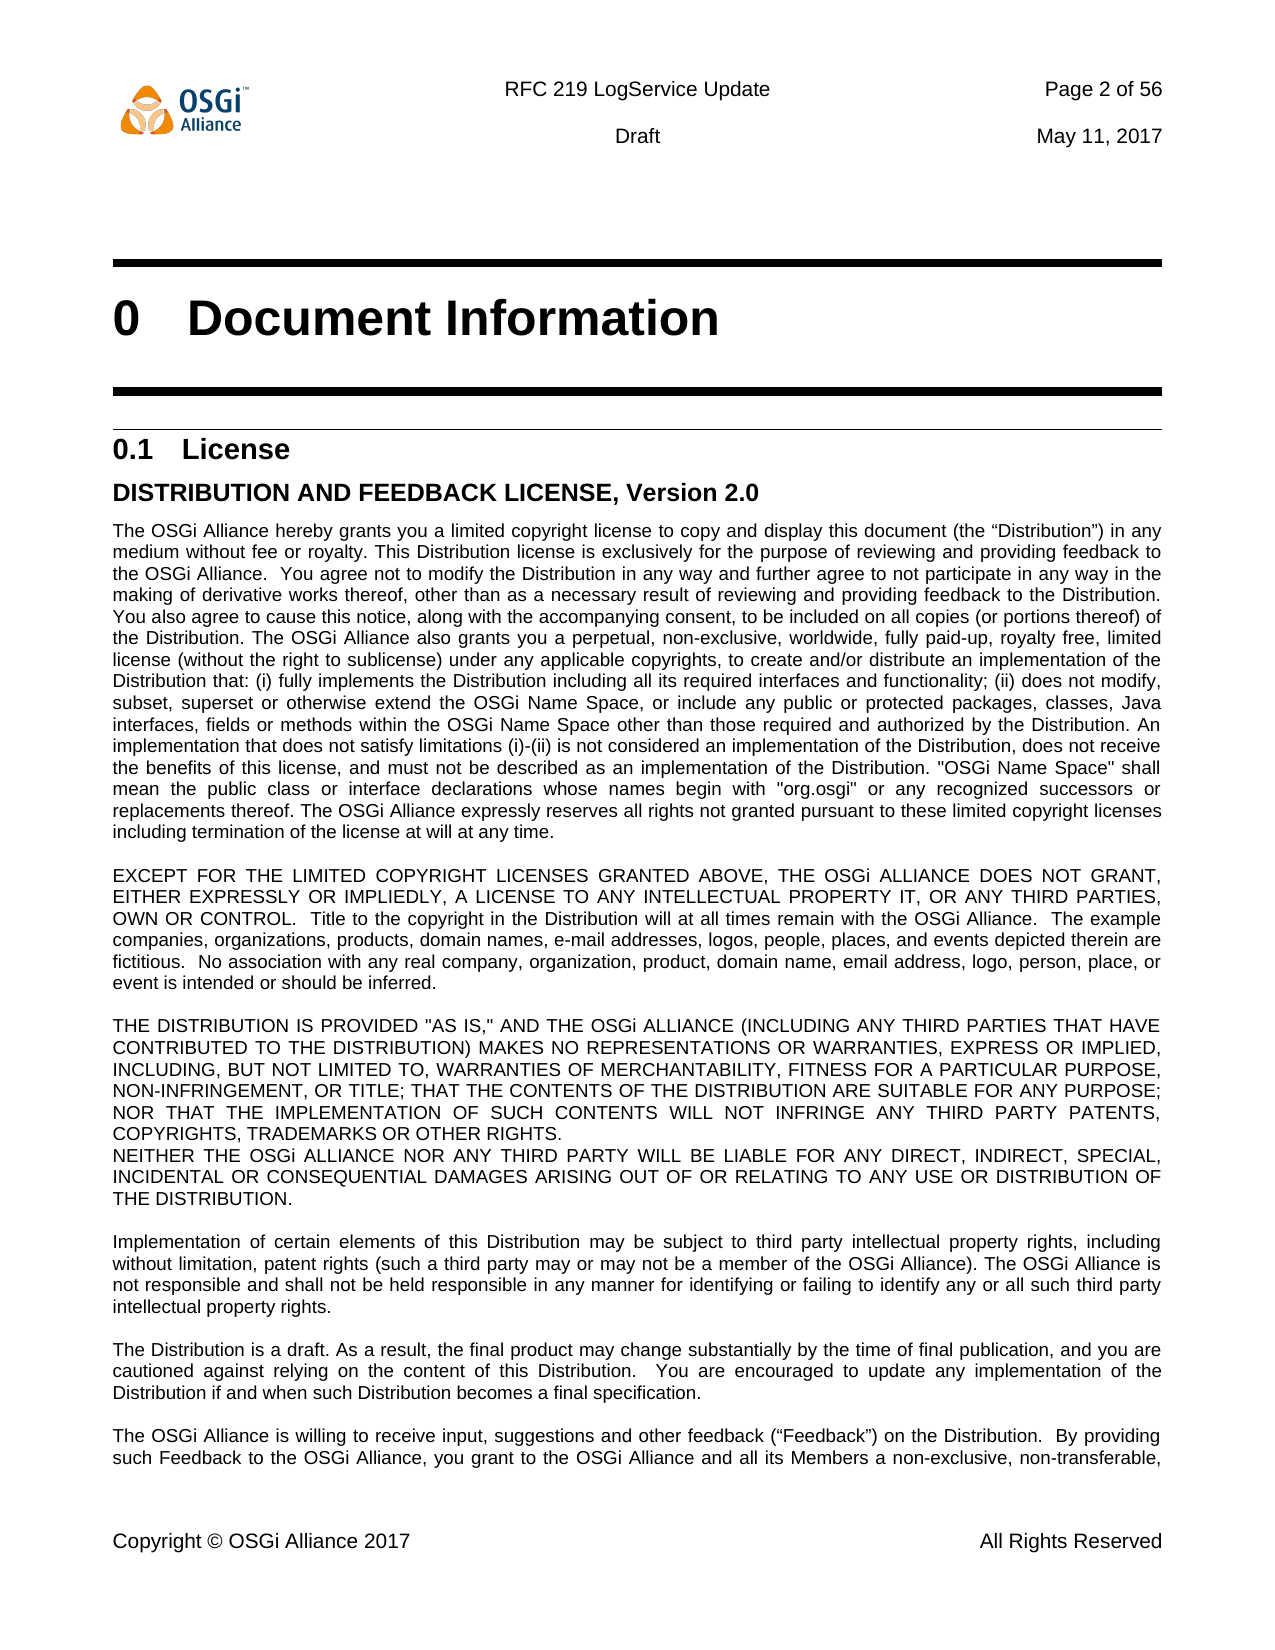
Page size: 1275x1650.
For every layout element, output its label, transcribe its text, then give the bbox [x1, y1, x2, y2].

text The Distribution is a draft. As a result, the final product may change substantially by the time of final publication, and you are cautioned against relying on the content of this Distribution. You are encouraged to update any implementation of the Distribution if and when such Distribution becomes a final specification. [112, 1339, 1162, 1403]
subtitle License [112, 430, 1162, 466]
subtitle Document Information [112, 260, 1162, 396]
text DISTRIBUTION AND FEEDBACK LICENSE, Version 2.0 [112, 478, 1162, 507]
text EXCEPT FOR THE LIMITED COPYRIGHT LICENSES GRANTED ABOVE, THE OSGi ALLIANCE DOES NOT GRANT, EITHER EXPRESSLY OR IMPLIEDLY, A LICENSE TO ANY INTELLECTUAL PROPERTY IT, OR ANY THIRD PARTIES, OWN OR CONTROL. Title to the copyright in the Distribution will at all times remain with the OSGi Alliance. The example companies, organizations, products, domain names, e-mail addresses, logos, people, places, and events depicted therein are fictitious. No association with any real company, organization, product, domain name, email address, logo, person, place, or event is intended or should be inferred. [112, 864, 1162, 994]
picture [113, 78, 257, 142]
text Implementation of certain elements of this Distribution may be subject to third party intellectual property rights, including without limitation, patent rights (such a third party may or may not be a member of the OSGi Alliance). The OSGi Alliance is not responsible and shall not be held responsible in any manner for identifying or failing to identify any or all such third party intellectual property rights. [112, 1231, 1162, 1317]
text THE DISTRIBUTION IS PROVIDED "AS IS," AND THE OSGi ALLIANCE (INCLUDING ANY THIRD PARTIES THAT HAVE CONTRIBUTED TO THE DISTRIBUTION) MAKES NO REPRESENTATIONS OR WARRANTIES, EXPRESS OR IMPLIED, INCLUDING, BUT NOT LIMITED TO, WARRANTIES OF MERCHANTABILITY, FITNESS FOR A PARTICULAR PURPOSE, NON-INFRINGEMENT, OR TITLE; THAT THE CONTENTS OF THE DISTRIBUTION ARE SUITABLE FOR ANY PURPOSE; NOR THAT THE IMPLEMENTATION OF SUCH CONTENTS WILL NOT INFRINGE ANY THIRD PARTY PATENTS, COPYRIGHTS, TRADEMARKS OR OTHER RIGHTS. [112, 1015, 1162, 1145]
text The OSGi Alliance hereby grants you a limited copyright license to copy and display this document (the “Distribution”) in any medium without fee or royalty. This Distribution license is exclusively for the purpose of reviewing and providing feedback to the OSGi Alliance. You agree not to modify the Distribution in any way and further agree to not participate in any way in the making of derivative works thereof, other than as a necessary result of reviewing and providing feedback to the Distribution. You also agree to cause this notice, along with the accompanying consent, to be included on all copies (or portions thereof) of the Distribution. The OSGi Alliance also grants you a perpetual, non-exclusive, worldwide, fully paid-up, royalty free, limited license (without the right to sublicense) under any applicable copyrights, to create and/or distribute an implementation of the Distribution that: (i) fully implements the Distribution including all its required interfaces and functionality; (ii) does not modify, subset, superset or otherwise extend the OSGi Name Space, or include any public or protected packages, classes, Java interfaces, fields or methods within the OSGi Name Space other than those required and authorized by the Distribution. An implementation that does not satisfy limitations (i)-(ii) is not considered an implementation of the Distribution, does not receive the benefits of this license, and must not be described as an implementation of the Distribution. "OSGi Name Space" shall mean the public class or interface declarations whose names begin with "org.osgi" or any recognized successors or replacements thereof. The OSGi Alliance expressly reserves all rights not granted pursuant to these limited copyright licenses including termination of the license at will at any time. [112, 519, 1162, 843]
text The OSGi Alliance is willing to receive input, suggestions and other feedback (“Feedback”) on the Distribution. By providing such Feedback to the OSGi Alliance, you grant to the OSGi Alliance and all its Members a non-exclusive, non-transferable, [112, 1425, 1162, 1468]
text NEITHER THE OSGi ALLIANCE NOR ANY THIRD PARTY WILL BE LIABLE FOR ANY DIRECT, INDIRECT, SPECIAL, INCIDENTAL OR CONSEQUENTIAL DAMAGES ARISING OUT OF OR RELATING TO ANY USE OR DISTRIBUTION OF THE DISTRIBUTION. [112, 1145, 1162, 1209]
